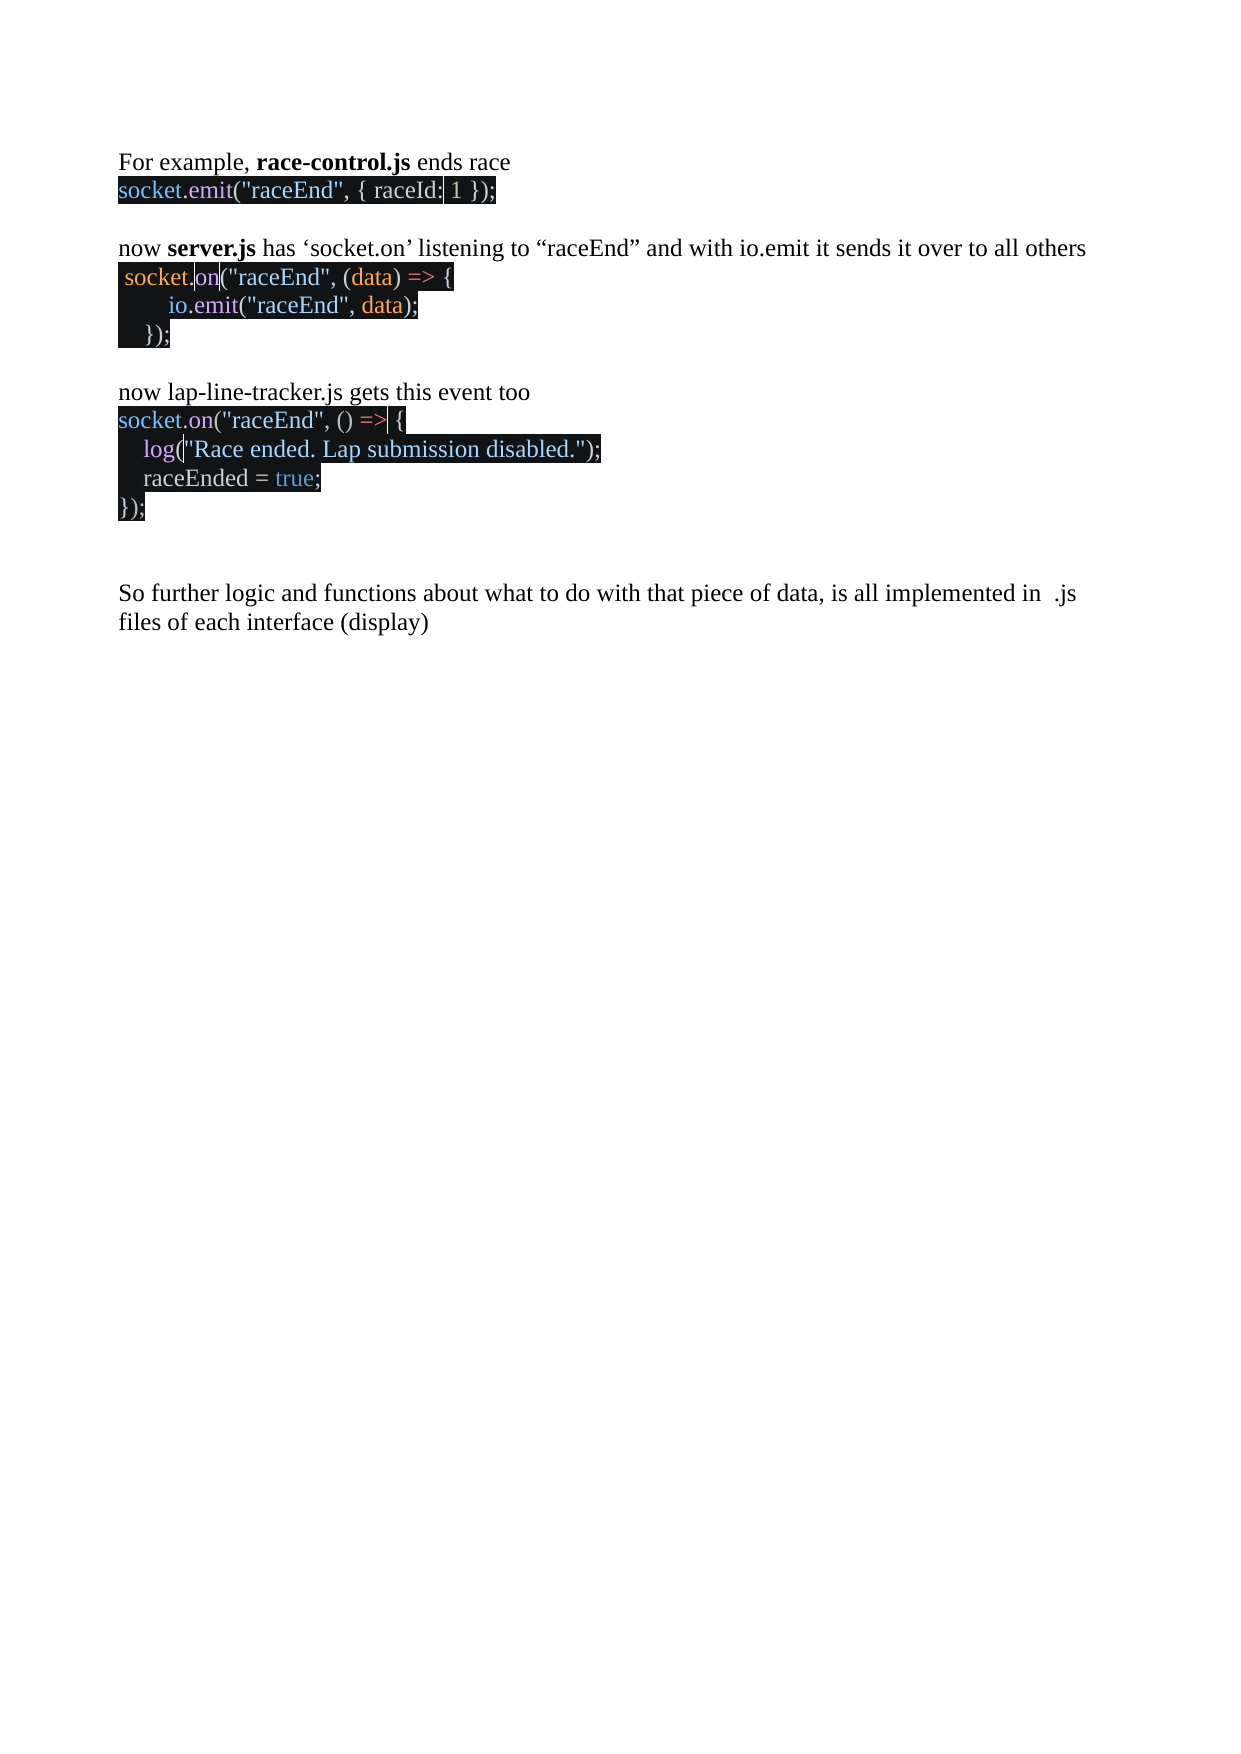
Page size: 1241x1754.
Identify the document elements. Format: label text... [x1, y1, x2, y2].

text socket.emit("raceEnd", { raceId: 1 }); [118, 176, 1122, 204]
text }); [118, 319, 1122, 348]
text For example, race-control.js ends race [118, 147, 1122, 176]
text raceEnded = true; [118, 463, 1122, 492]
text socket.on("raceEnd", (data) => { [118, 262, 1122, 291]
text }); [118, 492, 1122, 521]
text now server.js has ‘socket.on’ listening to “raceEnd” and with io.emit it sends it over to all others [118, 233, 1122, 262]
text now lap-line-tracker.js gets this event too [118, 377, 1122, 406]
text So further logic and functions about what to do with that piece of data, is all implemented in .js files of each interface (display) [118, 578, 1122, 636]
text log("Race ended. Lap submission disabled."); [118, 434, 1122, 463]
text io.emit("raceEnd", data); [118, 291, 1122, 319]
text socket.on("raceEnd", () => { [118, 406, 1122, 434]
